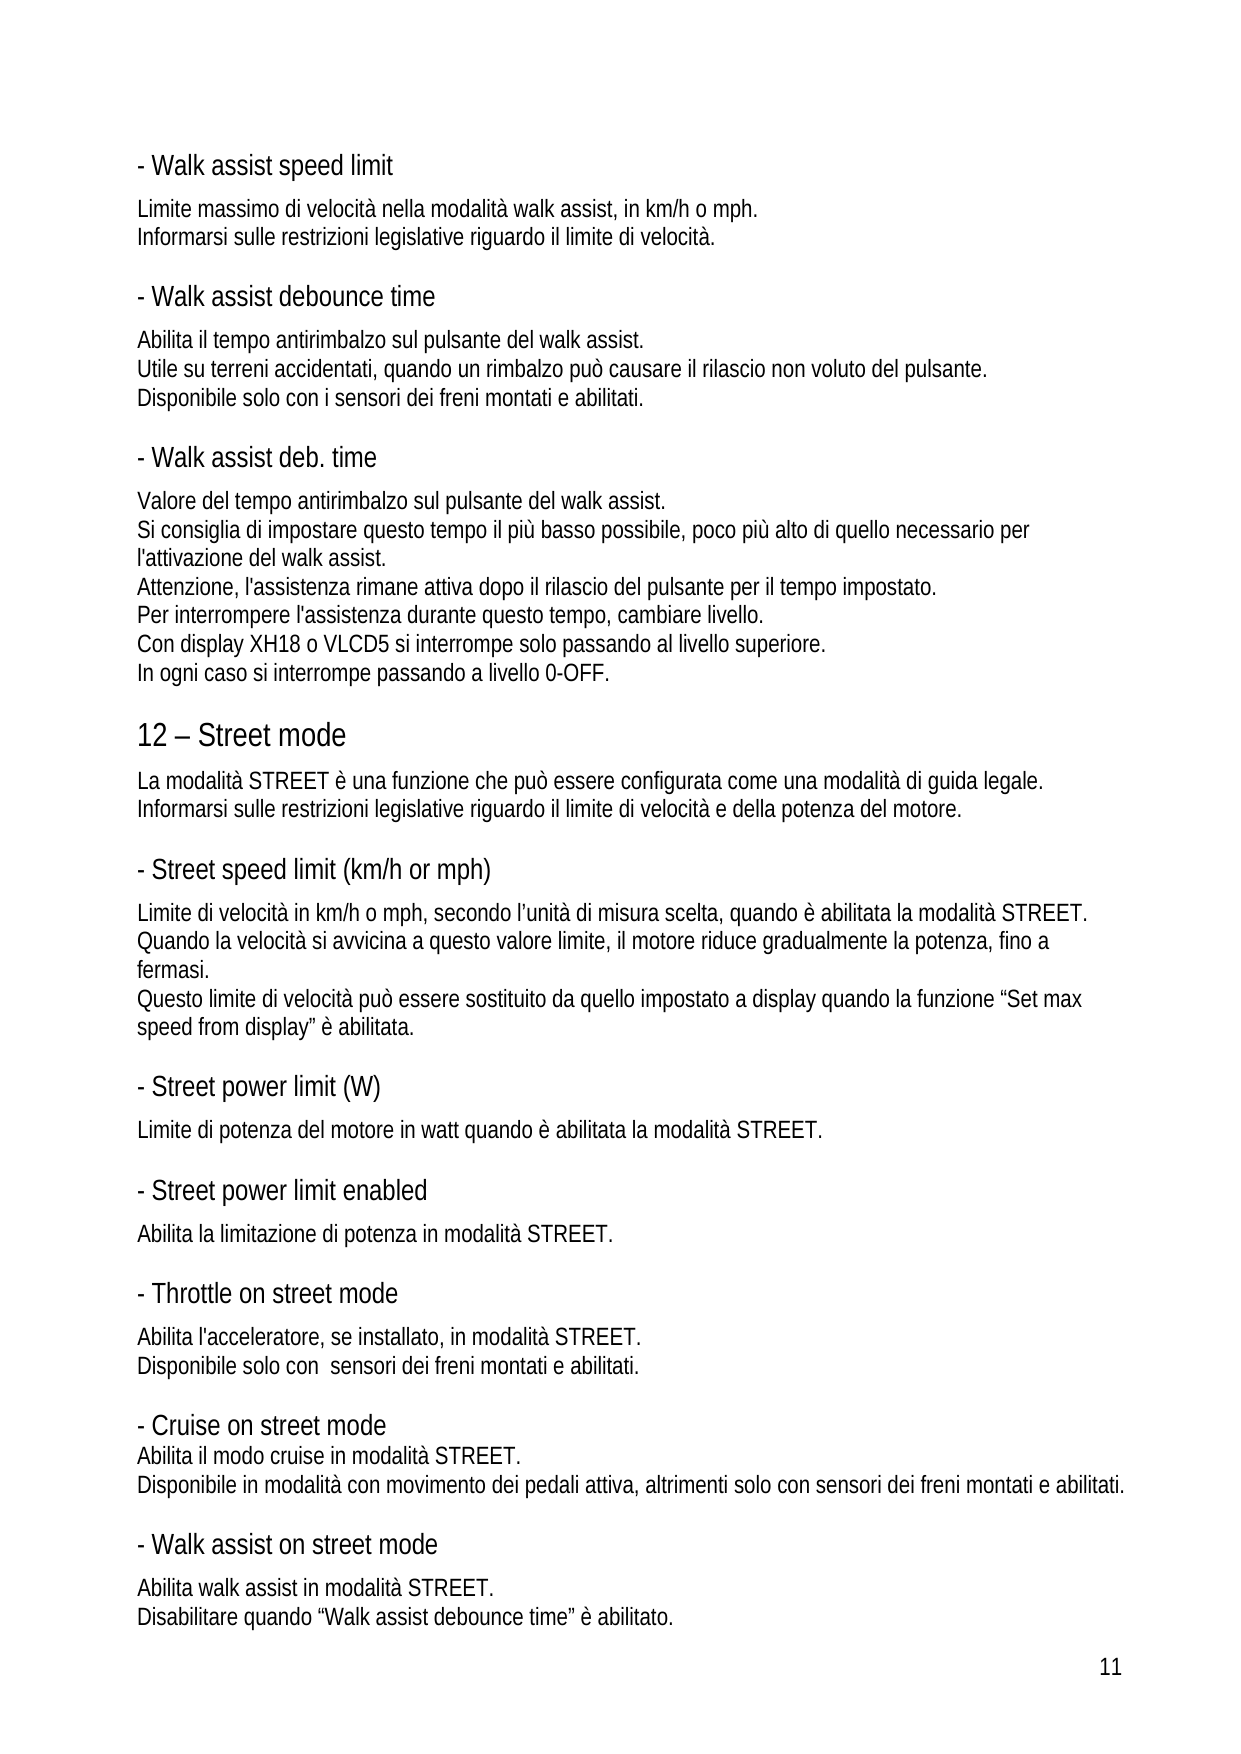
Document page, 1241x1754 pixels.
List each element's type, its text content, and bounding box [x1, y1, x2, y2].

text Con display XH18 o VLCD5 si interrompe solo passando al livello superiore. [137, 629, 1122, 658]
text Disponibile in modalità con movimento dei pedali attiva, altrimenti solo con sensori dei freni montati e abilitati. [137, 1470, 1131, 1499]
text - Cruise on street mode [137, 1408, 1122, 1441]
text 12 – Street mode [137, 715, 1122, 753]
text Disabilitare quando “Walk assist debounce time” è abilitato. [137, 1602, 1122, 1631]
text Limite di velocità in km/h o mph, secondo l’unità di misura scelta, quando è abilitata la modalità STREET. [137, 898, 1122, 926]
text Attenzione, l'assistenza rimane attiva dopo il rilascio del pulsante per il tempo impostato. [137, 572, 1122, 601]
text In ogni caso si interrompe passando a livello 0-OFF. [137, 658, 1122, 686]
text - Street power limit enabled [137, 1173, 1122, 1206]
text - Walk assist on street mode [137, 1527, 1122, 1561]
text - Throttle on street mode [137, 1276, 1122, 1309]
text Quando la velocità si avvicina a questo valore limite, il motore riduce gradualmente la potenza, fino a fermasi. [137, 926, 1122, 984]
text Abilita l'acceleratore, se installato, in modalità STREET. [137, 1322, 1122, 1351]
text Valore del tempo antirimbalzo sul pulsante del walk assist. [137, 486, 1122, 514]
text Questo limite di velocità può essere sostituito da quello impostato a display quando la funzione “Set max speed from display” è abilitata. [137, 984, 1122, 1041]
text - Walk assist debounce time [137, 279, 1122, 313]
text Per interrompere l'assistenza durante questo tempo, cambiare livello. [137, 601, 1122, 629]
text - Street speed limit (km/h or mph) [137, 852, 1122, 885]
text Disponibile solo con i sensori dei freni montati e abilitati. [137, 383, 1122, 411]
text Informarsi sulle restrizioni legislative riguardo il limite di velocità. [137, 222, 1122, 251]
text Abilita walk assist in modalità STREET. [137, 1573, 1122, 1602]
text Abilita il modo cruise in modalità STREET. [137, 1441, 1122, 1470]
text Informarsi sulle restrizioni legislative riguardo il limite di velocità e della potenza del motore. [137, 794, 1122, 823]
text Abilita la limitazione di potenza in modalità STREET. [137, 1219, 1122, 1247]
text La modalità STREET è una funzione che può essere configurata come una modalità di guida legale. [137, 766, 1122, 794]
text Disponibile solo con sensori dei freni montati e abilitati. [137, 1351, 1122, 1379]
text Abilita il tempo antirimbalzo sul pulsante del walk assist. [137, 325, 1122, 354]
text - Walk assist speed limit [137, 148, 1122, 181]
text Limite di potenza del motore in watt quando è abilitata la modalità STREET. [137, 1116, 1122, 1144]
text Utile su terreni accidentati, quando un rimbalzo può causare il rilascio non voluto del pulsante. [137, 354, 1122, 383]
text Limite massimo di velocità nella modalità walk assist, in km/h o mph. [137, 193, 1122, 222]
text - Walk assist deb. time [137, 440, 1122, 473]
text Si consiglia di impostare questo tempo il più basso possibile, poco più alto di quello necessario per l'attivazione del walk assist. [137, 514, 1122, 572]
text - Street power limit (W) [137, 1069, 1122, 1103]
